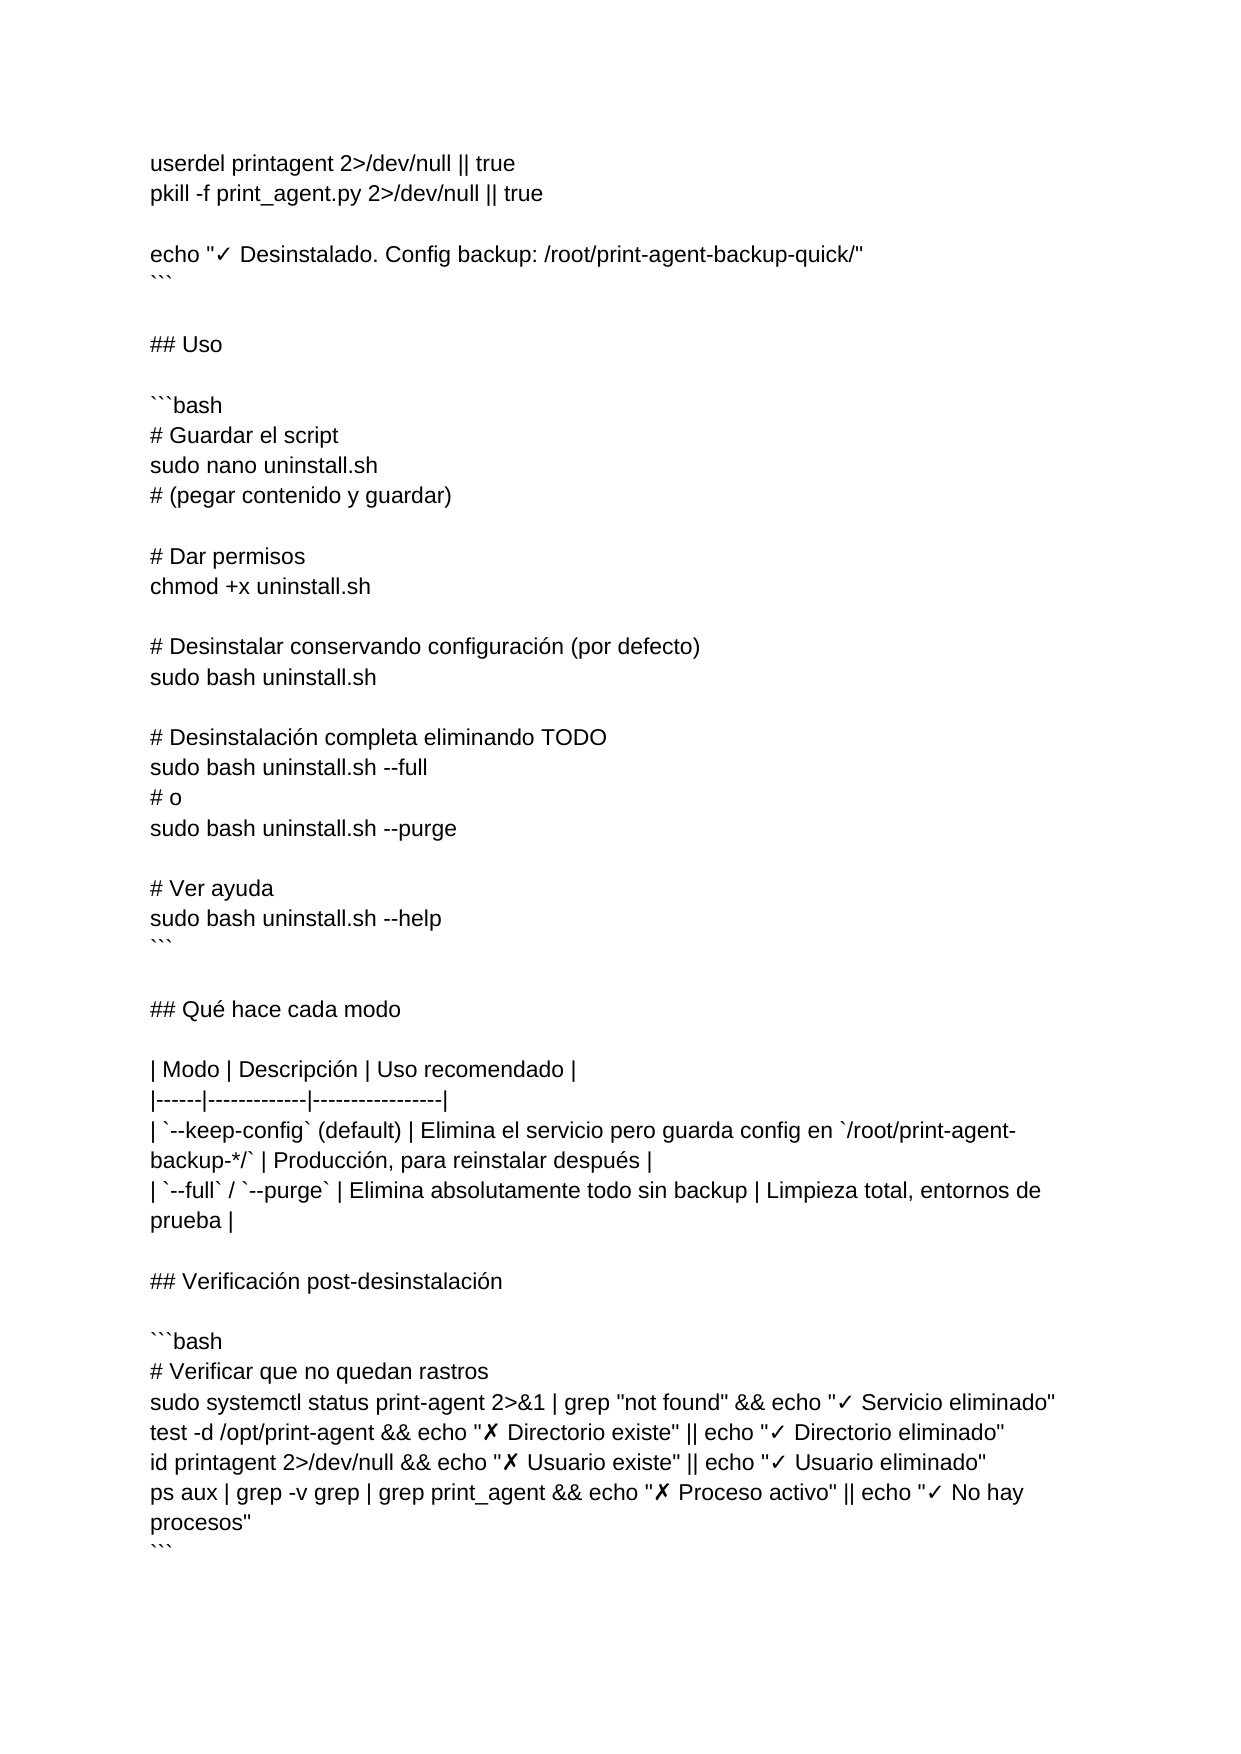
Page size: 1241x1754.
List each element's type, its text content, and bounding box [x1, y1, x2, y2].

text |------|-------------|-----------------| [150, 1086, 1090, 1113]
text ``` [150, 271, 1090, 297]
text # Ver ayuda [150, 875, 1090, 901]
text # o [150, 784, 1090, 811]
text test -d /opt/print-agent && echo "✗ Directorio existe" || echo "✓ Directorio eliminado" [150, 1419, 1090, 1445]
text # Dar permisos [150, 543, 1090, 569]
text chmod +x uninstall.sh [150, 573, 1090, 599]
text # Guardar el script [150, 422, 1090, 448]
text sudo bash uninstall.sh --help [150, 905, 1090, 932]
text | `--keep-config` (default) | Elimina el servicio pero guarda config en `/root/print-agent-backup-*/` | Producción, para reinstalar después | [150, 1117, 1090, 1173]
text # Verificar que no quedan rastros [150, 1358, 1090, 1385]
text echo "✓ Desinstalado. Config backup: /root/print-agent-backup-quick/" [150, 241, 1090, 267]
text # Desinstalar conservando configuración (por defecto) [150, 633, 1090, 660]
text ```bash [150, 1328, 1090, 1354]
text ``` [150, 935, 1090, 962]
text id printagent 2>/dev/null && echo "✗ Usuario existe" || echo "✓ Usuario eliminado" [150, 1449, 1090, 1475]
text pkill -f print_agent.py 2>/dev/null || true [150, 180, 1090, 207]
text sudo systemctl status print-agent 2>&1 | grep "not found" && echo "✓ Servicio eliminado" [150, 1388, 1090, 1415]
text sudo bash uninstall.sh --purge [150, 814, 1090, 841]
text ``` [150, 1539, 1090, 1566]
text ## Qué hace cada modo [150, 996, 1090, 1022]
text sudo nano uninstall.sh [150, 452, 1090, 478]
text sudo bash uninstall.sh [150, 663, 1090, 690]
text ## Verificación post-desinstalación [150, 1268, 1090, 1294]
text ps aux | grep -v grep | grep print_agent && echo "✗ Proceso activo" || echo "✓ No hay procesos" [150, 1479, 1090, 1536]
text # Desinstalación completa eliminando TODO [150, 724, 1090, 750]
text userdel printagent 2>/dev/null || true [150, 150, 1090, 176]
text ## Uso [150, 331, 1090, 358]
text # (pegar contenido y guardar) [150, 482, 1090, 509]
text | `--full` / `--purge` | Elimina absolutamente todo sin backup | Limpieza total, entornos de prueba | [150, 1177, 1090, 1234]
text | Modo | Descripción | Uso recomendado | [150, 1056, 1090, 1083]
text sudo bash uninstall.sh --full [150, 754, 1090, 781]
text ```bash [150, 392, 1090, 418]
